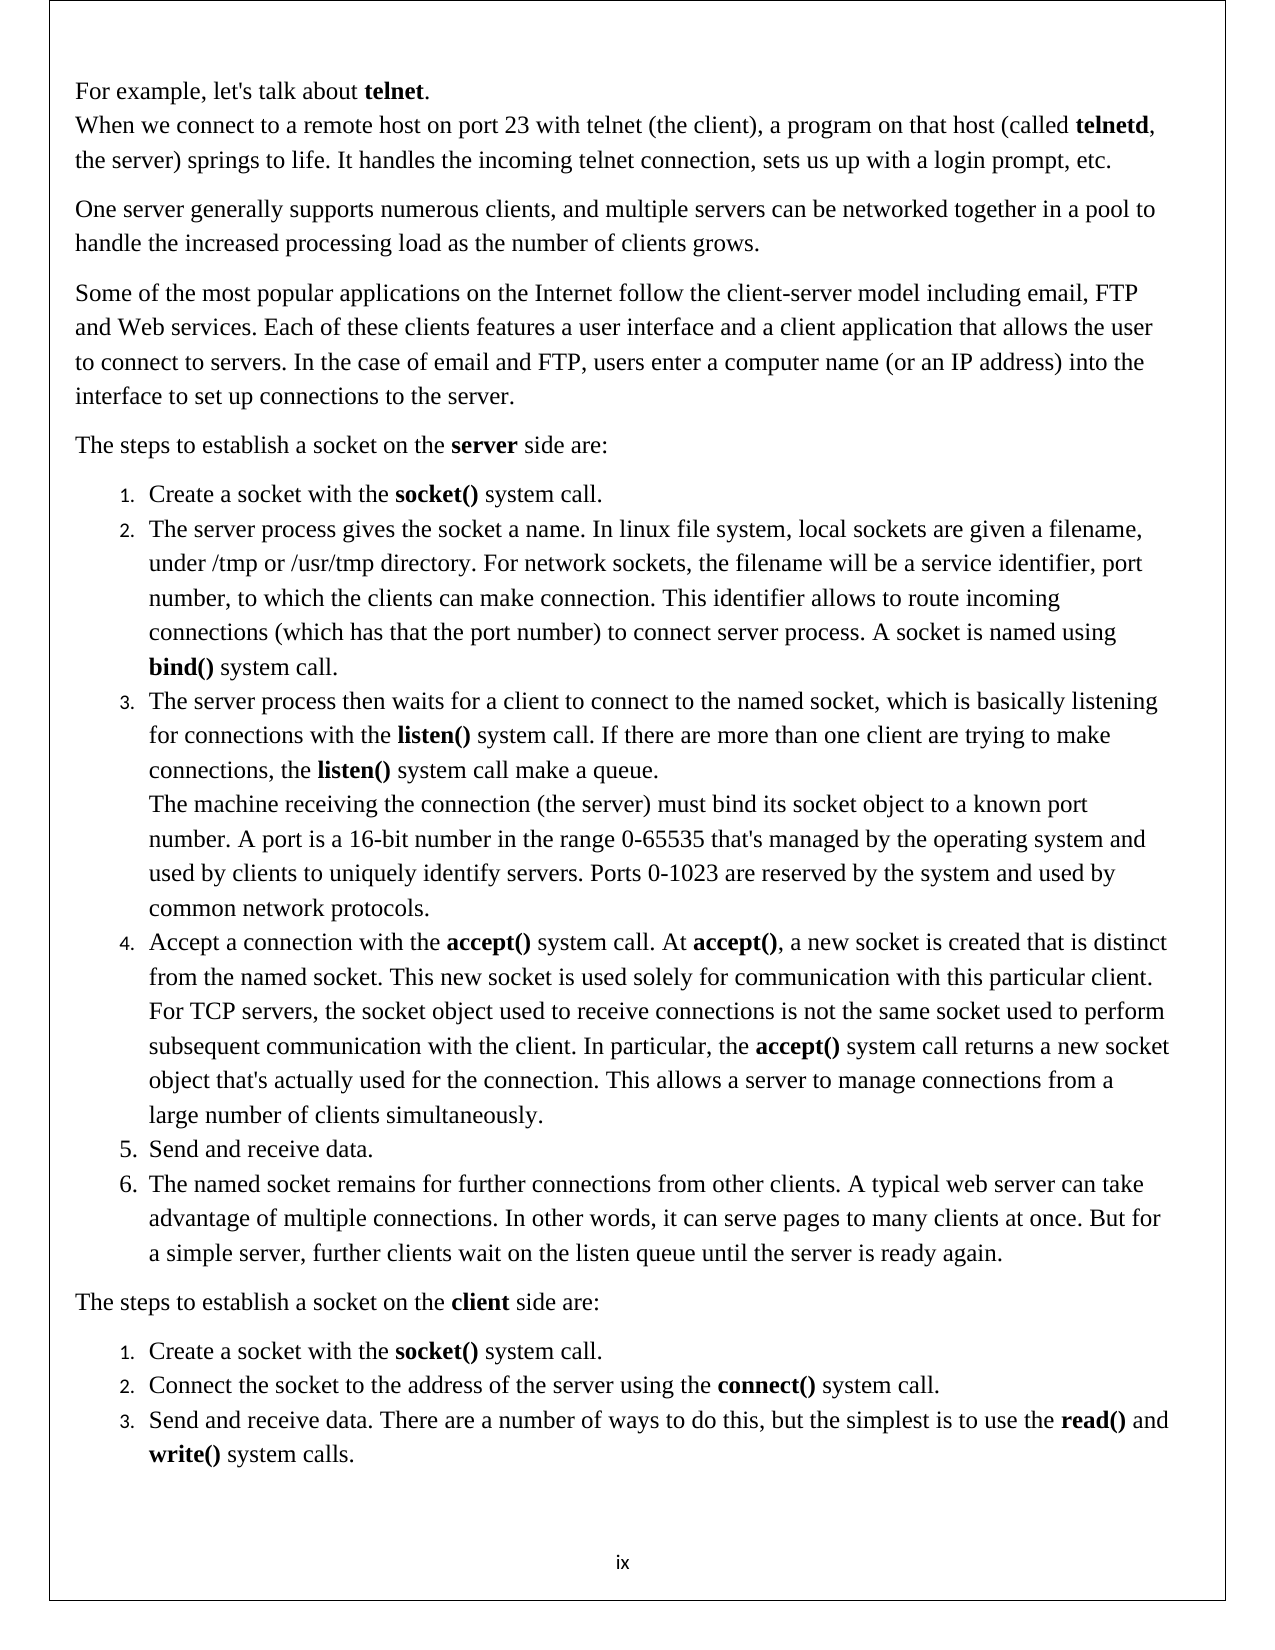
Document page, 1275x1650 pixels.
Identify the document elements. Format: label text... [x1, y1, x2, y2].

text The steps to establish a socket on the server side are: [75, 430, 1170, 459]
list The server process then waits for a client to connect to the named socket, which is basically listening for connections with the listen() system call. If there are more than one client are trying to make connections, the listen() system call make a queue. The machine receiving the connection (the server) must bind its socket object to a known port number. A port is a 16-bit number in the range 0-65535 that's managed by the operating system and used by clients to uniquely identify servers. Ports 0-1023 are reserved by the system and used by common network protocols. [119, 686, 1170, 922]
list The named socket remains for further connections from other clients. A typical web server can take advantage of multiple connections. In other words, it can serve pages to many clients at once. But for a simple server, further clients wait on the listen queue until the server is ready again. [119, 1169, 1170, 1266]
text The steps to establish a socket on the client side are: [75, 1287, 1170, 1316]
list Create a socket with the socket() system call. [119, 479, 1170, 508]
text Some of the most popular applications on the Internet follow the client-server model including email, FTP and Web services. Each of these clients features a user interface and a client application that allows the user to connect to servers. In the case of email and FTP, users enter a computer name (or an IP address) into the interface to set up connections to the server. [75, 278, 1170, 410]
list Send and receive data. There are a number of ways to do this, but the simplest is to use the read() and write() system calls. [119, 1405, 1170, 1468]
list The server process gives the socket a name. In linux file system, local sockets are given a filename, under /tmp or /usr/tmp directory. For network sockets, the filename will be a service identifier, port number, to which the clients can make connection. This identifier allows to route incoming connections (which has that the port number) to connect server process. A socket is named using bind() system call. [119, 514, 1170, 680]
list Accept a connection with the accept() system call. At accept(), a new socket is created that is distinct from the named socket. This new socket is used solely for communication with this particular client. For TCP servers, the socket object used to receive connections is not the same socket used to perform subsequent communication with the client. In particular, the accept() system call returns a new socket object that's actually used for the connection. This allows a server to manage connections from a large number of clients simultaneously. [119, 927, 1170, 1128]
list Connect the socket to the address of the server using the connect() system call. [119, 1370, 1170, 1399]
list Create a socket with the socket() system call. [119, 1336, 1170, 1364]
text One server generally supports numerous clients, and multiple servers can be networked together in a pool to handle the increased processing load as the number of clients grows. [75, 194, 1170, 257]
list Send and receive data. [119, 1134, 1170, 1163]
text For example, let's talk about telnet. When we connect to a remote host on port 23 with telnet (the client), a program on that host (called telnetd, the server) springs to life. It handles the incoming telnet connection, sets us up with a login prompt, etc. [75, 76, 1170, 174]
